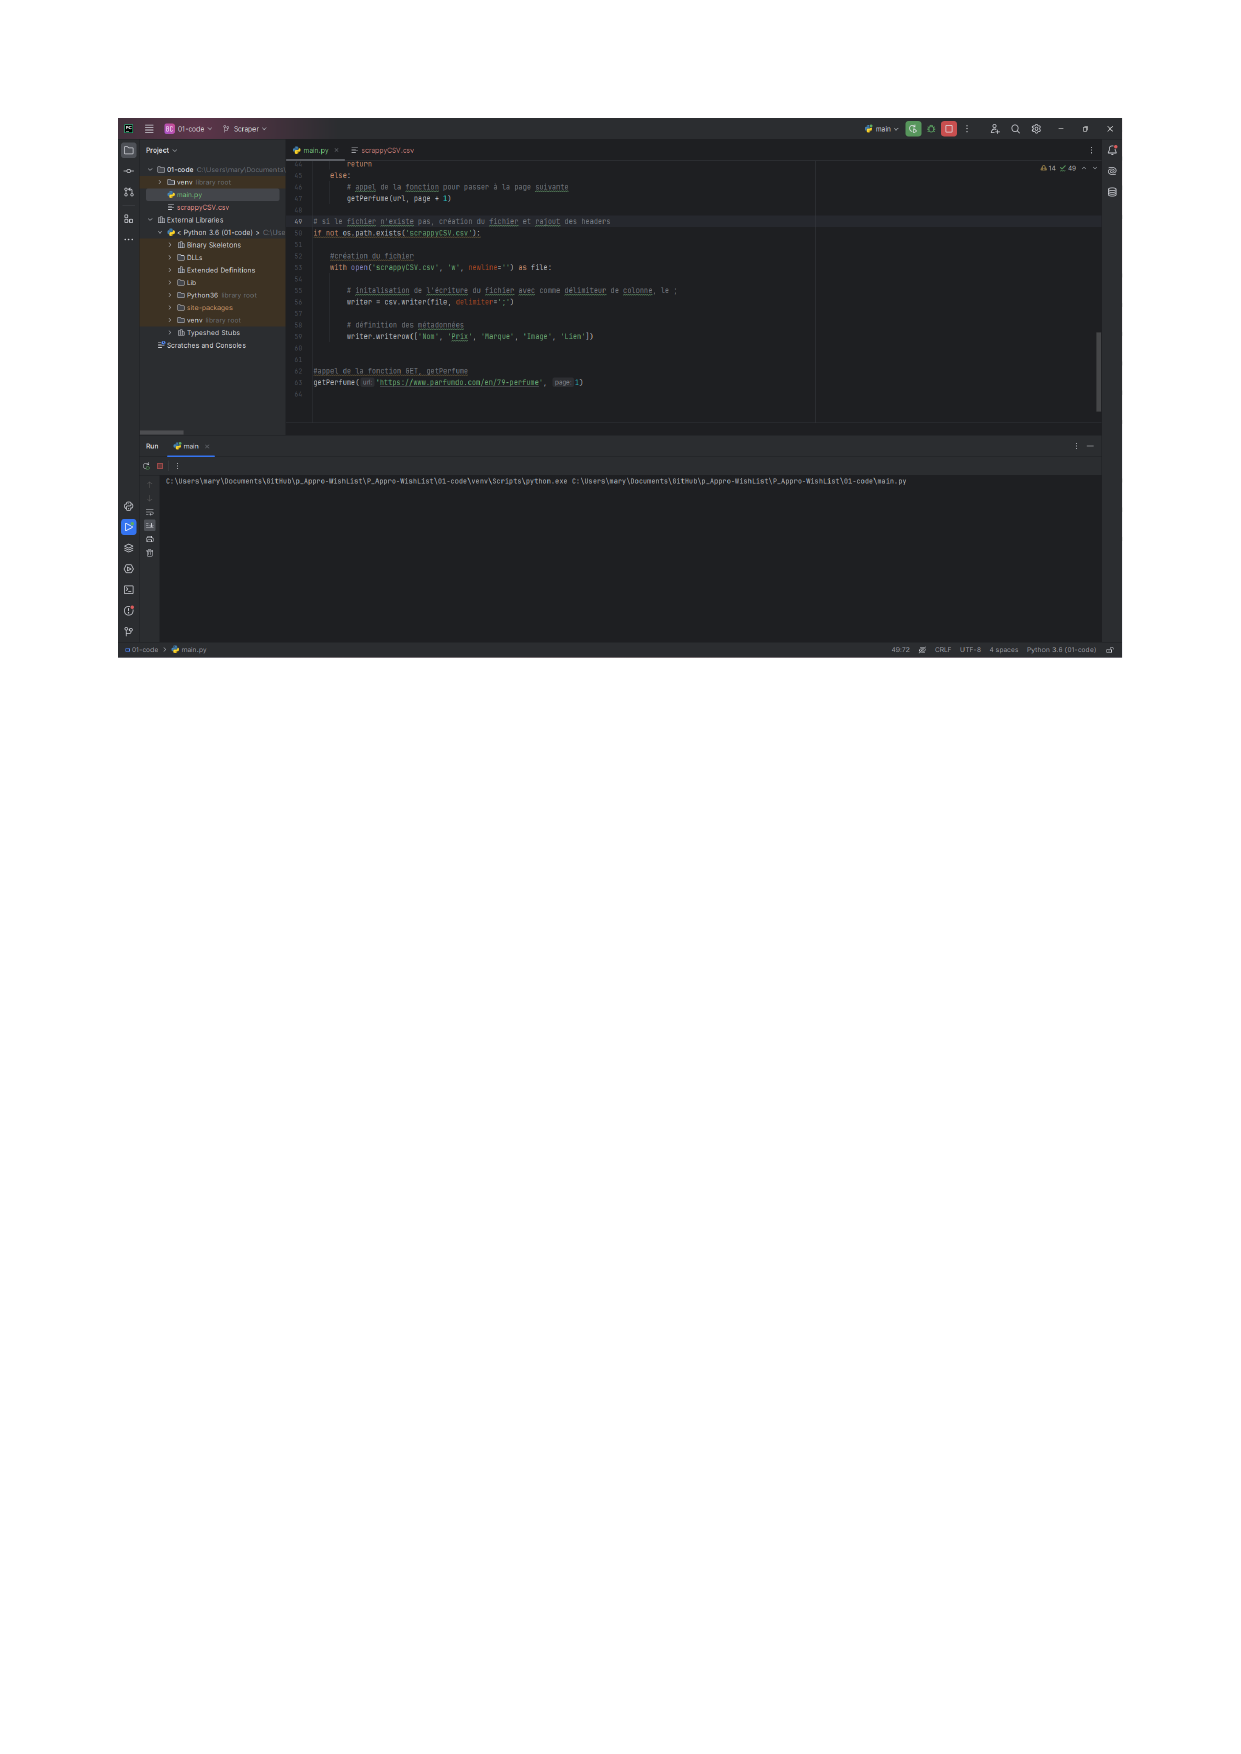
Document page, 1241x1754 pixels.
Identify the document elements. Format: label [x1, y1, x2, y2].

picture [118, 118, 1123, 658]
